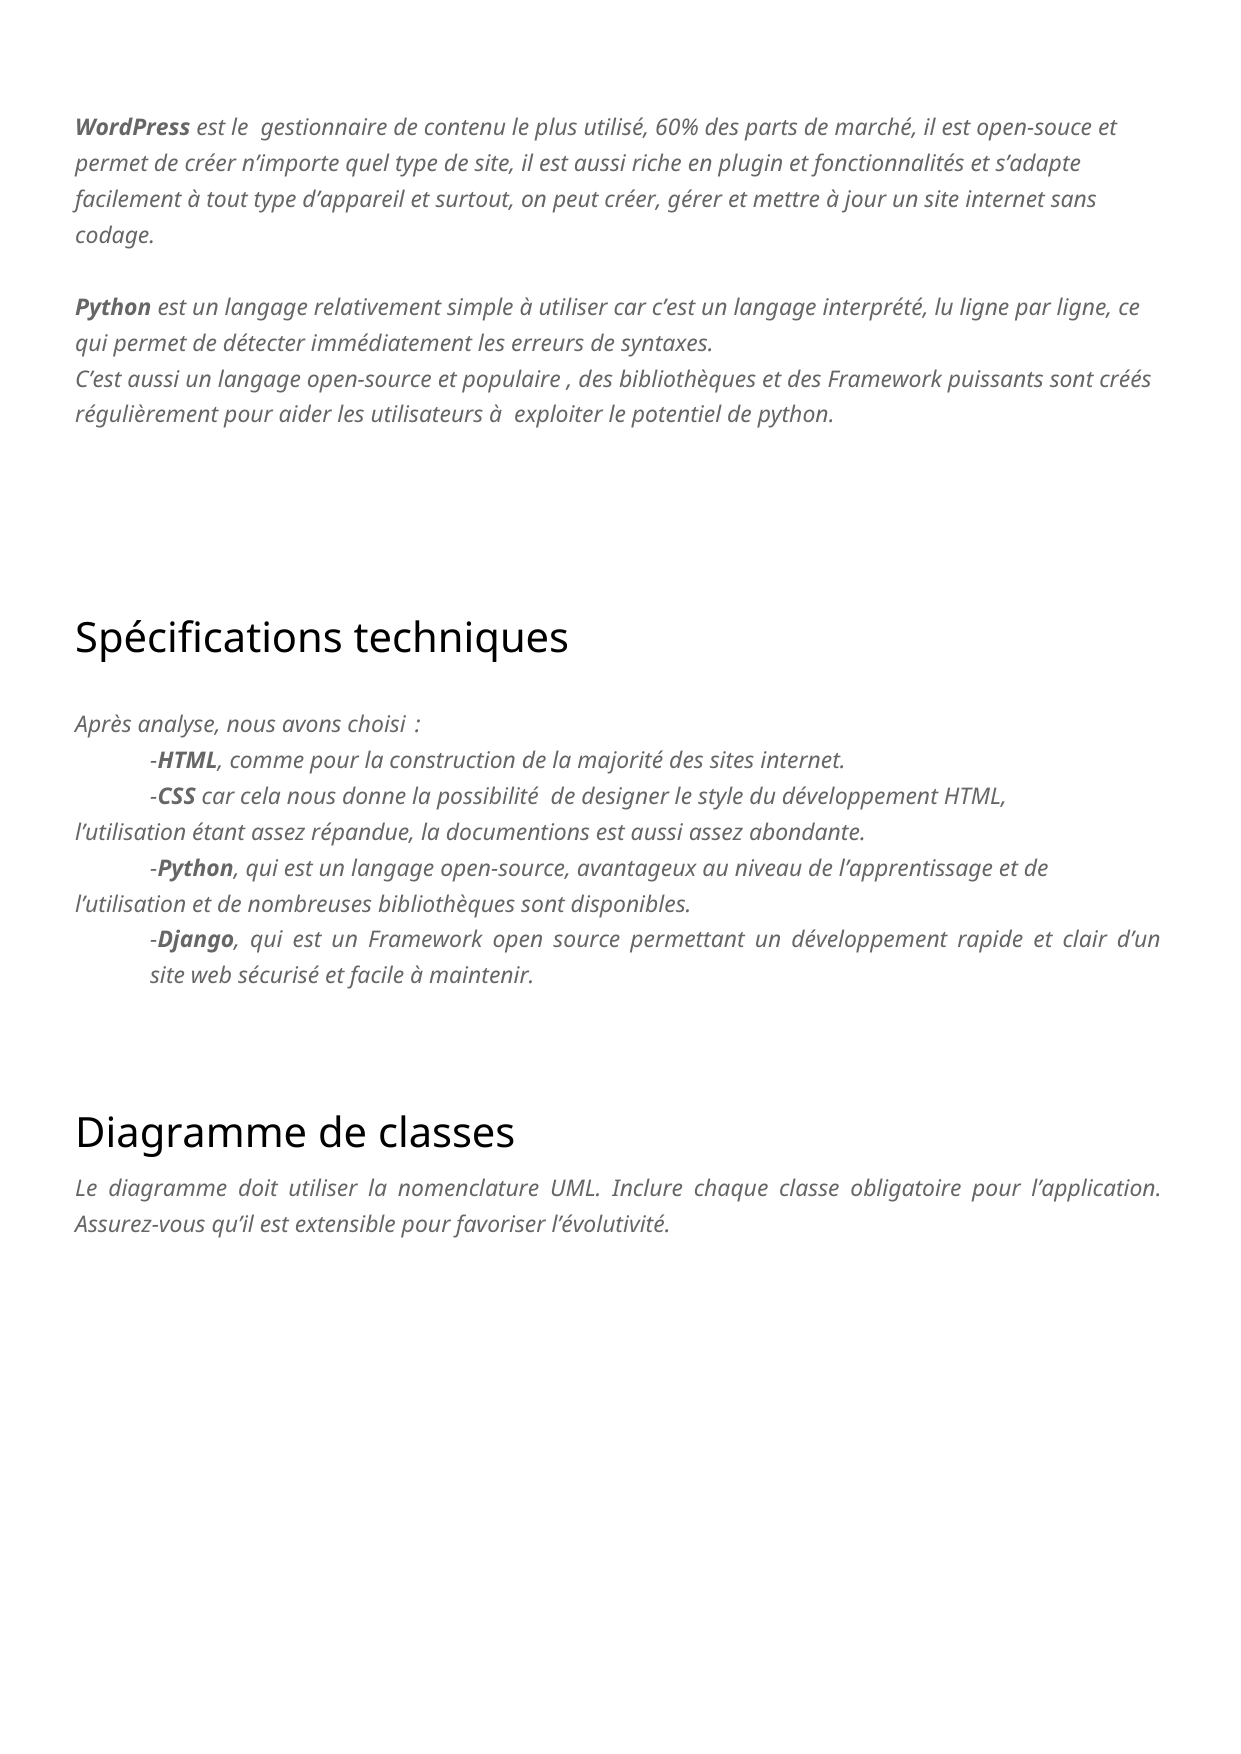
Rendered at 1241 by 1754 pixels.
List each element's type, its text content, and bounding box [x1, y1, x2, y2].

subtitle Spécifications techniques [75, 608, 1165, 665]
text l’utilisation étant assez répandue, la documentions est aussi assez abondante. [75, 816, 1165, 847]
text -HTML, comme pour la construction de la majorité des sites internet. [75, 744, 1165, 775]
text Après analyse, nous avons choisi : [75, 708, 1165, 739]
text Python est un langage relativement simple à utiliser car c’est un langage interprété, lu ligne par ligne, ce qui permet de détecter immédiatement les erreurs de syntaxes. [75, 291, 1165, 358]
text WordPress est le gestionnaire de contenu le plus utilisé, 60% des parts de marché, il est open-souce et permet de créer n’importe quel type de site, il est aussi riche en plugin et fonctionnalités et s’adapte facilement à tout type d’appareil et surtout, on peut créer, gérer et mettre à jour un site internet sans codage. [75, 111, 1165, 250]
text -Django, qui est un Framework open source permettant un développement rapide et clair d’un site web sécurisé et facile à maintenir. [150, 923, 1165, 991]
text C’est aussi un langage open-source et populaire , des bibliothèques et des Framework puissants sont créés régulièrement pour aider les utilisateurs à exploiter le potentiel de python. [75, 362, 1165, 430]
text Le diagramme doit utiliser la nomenclature UML. Inclure chaque classe obligatoire pour l’application. Assurez-vous qu’il est extensible pour favoriser l’évolutivité. [75, 1172, 1165, 1239]
subtitle Diagramme de classes [75, 1103, 1165, 1160]
text -CSS car cela nous donne la possibilité de designer le style du développement HTML, [75, 780, 1165, 811]
text -Python, qui est un langage open-source, avantageux au niveau de l’apprentissage et de l’utilisation et de nombreuses bibliothèques sont disponibles. [75, 852, 1165, 919]
